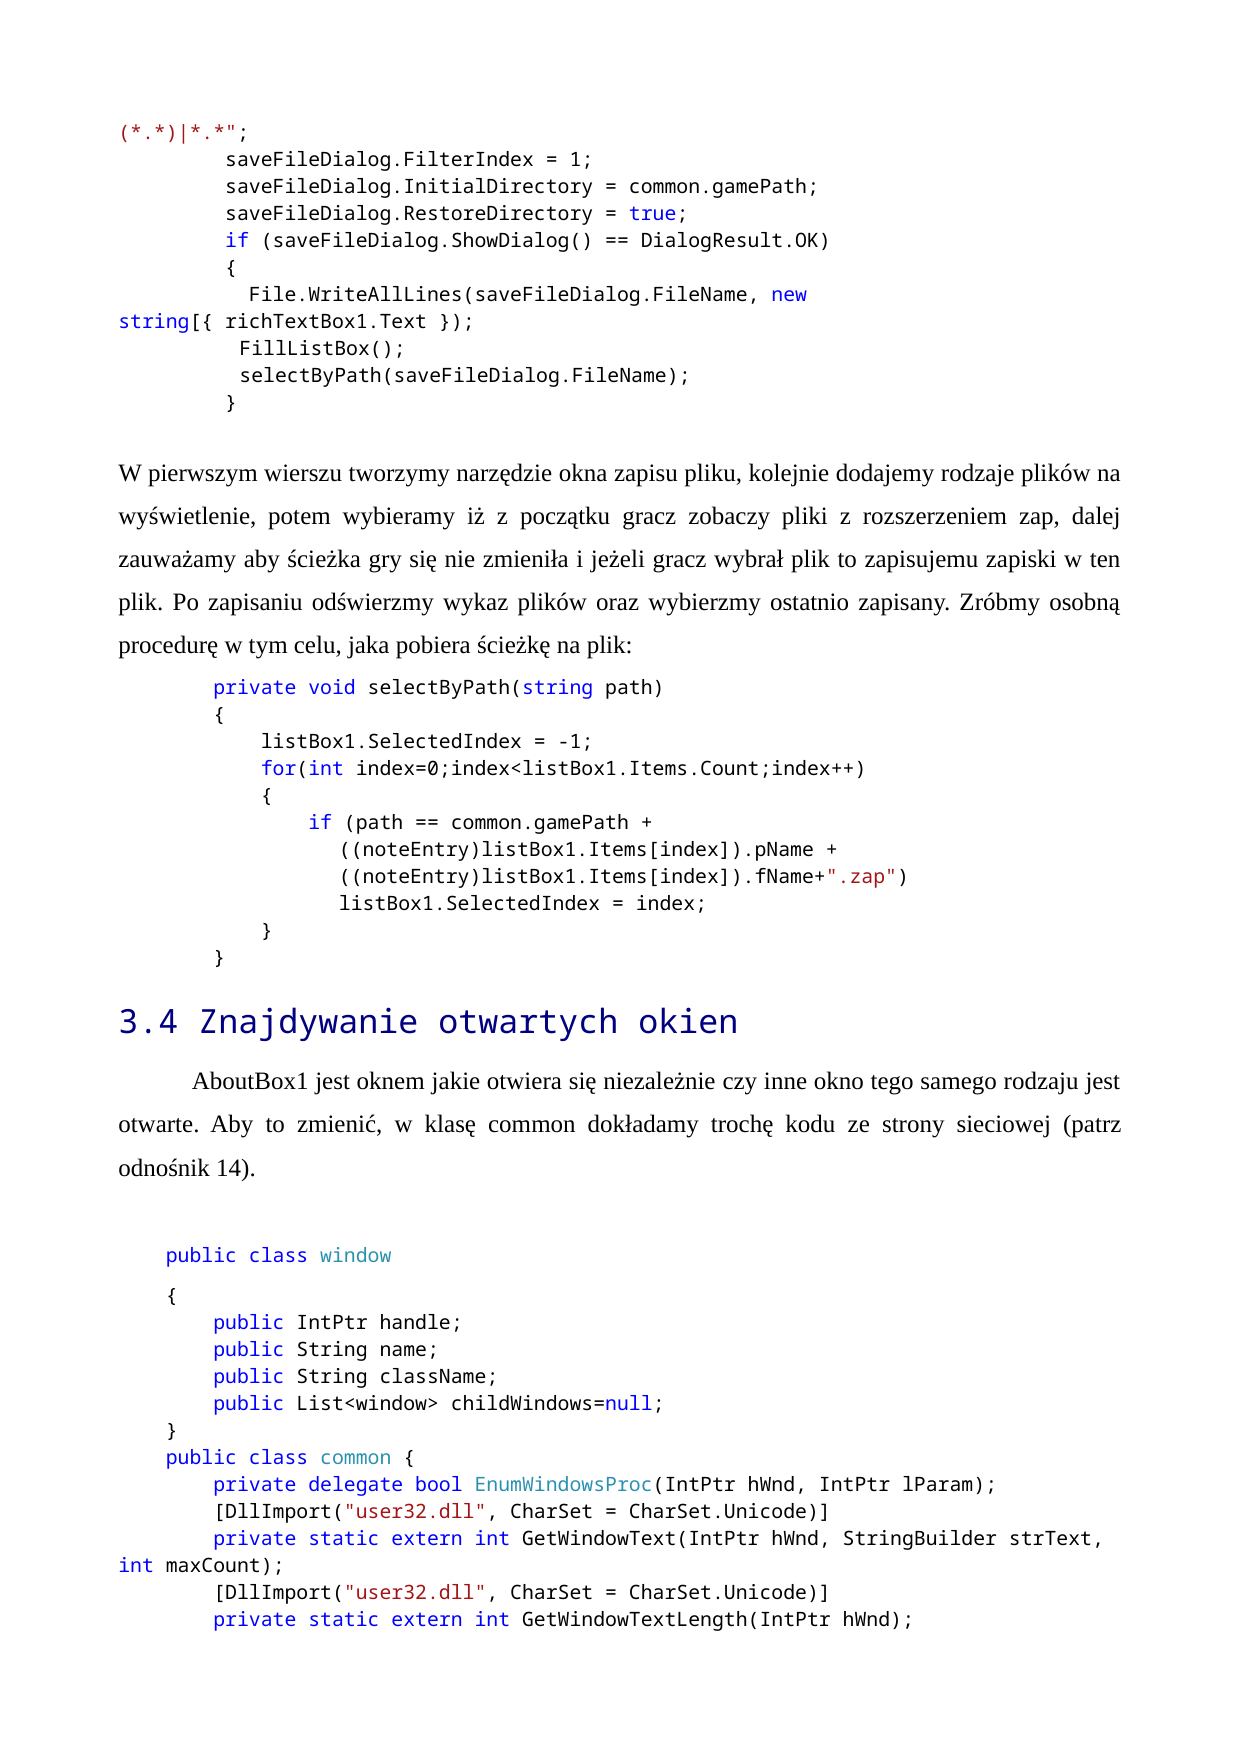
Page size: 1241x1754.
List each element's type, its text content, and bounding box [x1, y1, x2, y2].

text public class common { [118, 1443, 1122, 1470]
text { [118, 253, 1122, 280]
text [DllImport("user32.dll", CharSet = CharSet.Unicode)] [118, 1497, 1122, 1524]
text (*.*)|*.*"; [118, 118, 1122, 145]
text public List<window> childWindows=null; [118, 1389, 1122, 1416]
text public class window [118, 1241, 1122, 1268]
text File.WriteAllLines(saveFileDialog.FileName, new string[{ richTextBox1.Text }); [118, 280, 1122, 334]
text saveFileDialog.FilterIndex = 1; [118, 145, 1122, 172]
text AboutBox1 jest oknem jakie otwiera się niezależnie czy inne okno tego samego rodzaju jest otwarte. Aby to zmienić, w klasę common dokładamy trochę kodu ze strony sieciowej (patrz odnośnik 14). [118, 1066, 1122, 1181]
text if (saveFileDialog.ShowDialog() == DialogResult.OK) [118, 226, 1122, 253]
text { [118, 700, 1122, 727]
text { [118, 781, 1122, 808]
text ((noteEntry)listBox1.Items[index]).pName + ((noteEntry)listBox1.Items[index]).fName+".zap") [118, 835, 1122, 889]
text private delegate bool EnumWindowsProc(IntPtr hWnd, IntPtr lParam); [118, 1470, 1122, 1497]
text saveFileDialog.InitialDirectory = common.gamePath; [118, 172, 1122, 199]
text } [118, 1416, 1122, 1443]
text private static extern int GetWindowTextLength(IntPtr hWnd); [118, 1605, 1122, 1632]
text W pierwszym wierszu tworzymy narzędzie okna zapisu pliku, kolejnie dodajemy rodzaje plików na wyświetlenie, potem wybieramy iż z początku gracz zobaczy pliki z rozszerzeniem zap, dalej zauważamy aby ścieżka gry się nie zmieniła i jeżeli gracz wybrał plik to zapisujemu zapiski w ten plik. Po zapisaniu odświerzmy wykaz plików oraz wybierzmy ostatnio zapisany. Zróbmy osobną procedurę w tym celu, jaka pobiera ścieżkę na plik: [118, 458, 1122, 659]
text } [118, 943, 1122, 970]
text public String name; [118, 1336, 1122, 1362]
text listBox1.SelectedIndex = index; [118, 889, 1122, 916]
text for(int index=0;index<listBox1.Items.Count;index++) [118, 754, 1122, 781]
text selectByPath(saveFileDialog.FileName); [118, 361, 1122, 388]
text public IntPtr handle; [118, 1308, 1122, 1336]
text } [118, 916, 1122, 943]
text 3.4 Znajdywanie otwartych okien [118, 998, 1122, 1044]
text if (path == common.gamePath + [118, 808, 1122, 835]
text [DllImport("user32.dll", CharSet = CharSet.Unicode)] [118, 1578, 1122, 1605]
text listBox1.SelectedIndex = -1; [118, 727, 1122, 754]
text private static extern int GetWindowText(IntPtr hWnd, StringBuilder strText, int maxCount); [118, 1524, 1122, 1578]
text FillListBox(); [118, 334, 1122, 361]
text saveFileDialog.RestoreDirectory = true; [118, 199, 1122, 226]
text public String className; [118, 1362, 1122, 1389]
text { [118, 1282, 1122, 1308]
text } [118, 388, 1122, 415]
text private void selectByPath(string path) [118, 673, 1122, 700]
